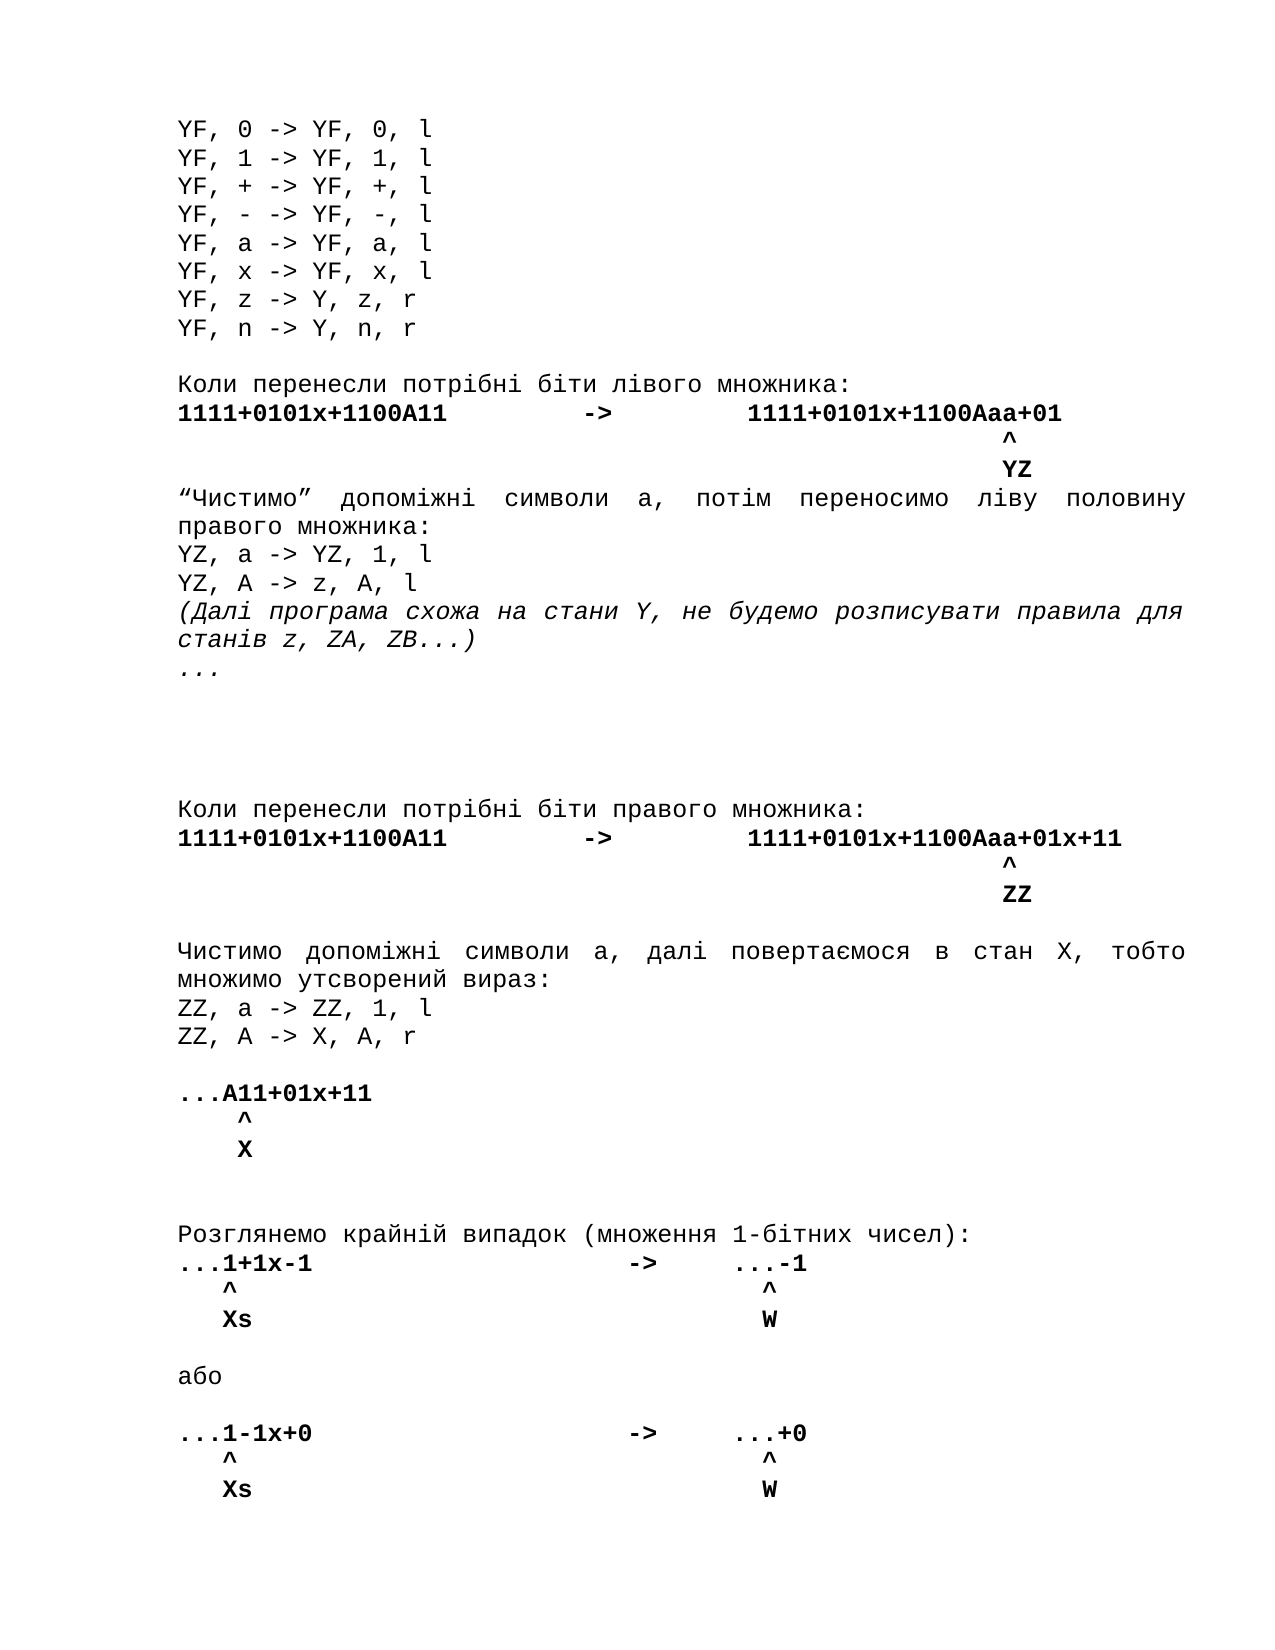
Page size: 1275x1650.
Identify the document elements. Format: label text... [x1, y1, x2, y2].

text “Чистимо” допоміжні символи а, потім переносимо ліву половину правого множника: [177, 485, 1186, 542]
text Коли перенесли потрібні біти лівого множника: [177, 372, 1186, 400]
text YF, + -> YF, +, l [177, 174, 1186, 202]
text Коли перенесли потрібні біти правого множника: [177, 797, 1186, 825]
text Чистимо допоміжні символи a, далі повертаємося в стан X, тобто множимо утсворений вираз: [177, 939, 1186, 995]
text YF, 1 -> YF, 1, l [177, 145, 1186, 174]
text ZZ, A -> X, A, r [177, 1024, 1186, 1052]
text YZ, a -> YZ, 1, l [177, 542, 1186, 570]
text YF, a -> YF, a, l [177, 230, 1186, 259]
text (Далі програма схожа на стани Y, не будемо розписувати правила для станів z, ZA, ZB...) [177, 599, 1186, 655]
text ... [177, 655, 1186, 684]
text 1111+0101x+1100A11 -> 1111+0101x+1100Aaa+01 [177, 400, 1186, 429]
text ^ [177, 854, 1186, 882]
text YF, n -> Y, n, r [177, 315, 1186, 344]
text ^ ^ [177, 1279, 1186, 1307]
text YZ [177, 457, 1186, 485]
text ...1-1x+0 -> ...+0 [177, 1420, 1186, 1449]
text ...1+1x-1 -> ...-1 [177, 1250, 1186, 1279]
text ^ [177, 429, 1186, 457]
text X [177, 1137, 1186, 1165]
text YF, x -> YF, x, l [177, 259, 1186, 287]
text YF, z -> Y, z, r [177, 287, 1186, 315]
text ^ [177, 1109, 1186, 1137]
text ...A11+01x+11 [177, 1080, 1186, 1109]
text ZZ [177, 882, 1186, 910]
text YF, 0 -> YF, 0, l [177, 117, 1186, 145]
text або [177, 1364, 1186, 1392]
text Xs W [177, 1477, 1186, 1505]
text Xs W [177, 1307, 1186, 1335]
text Розглянемо крайній випадок (множення 1-бітних чисел): [177, 1222, 1186, 1250]
text ZZ, a -> ZZ, 1, l [177, 995, 1186, 1024]
text YF, - -> YF, -, l [177, 202, 1186, 230]
text ^ ^ [177, 1449, 1186, 1477]
text YZ, A -> z, A, l [177, 570, 1186, 599]
text 1111+0101x+1100A11 -> 1111+0101x+1100Aaa+01x+11 [177, 825, 1186, 854]
